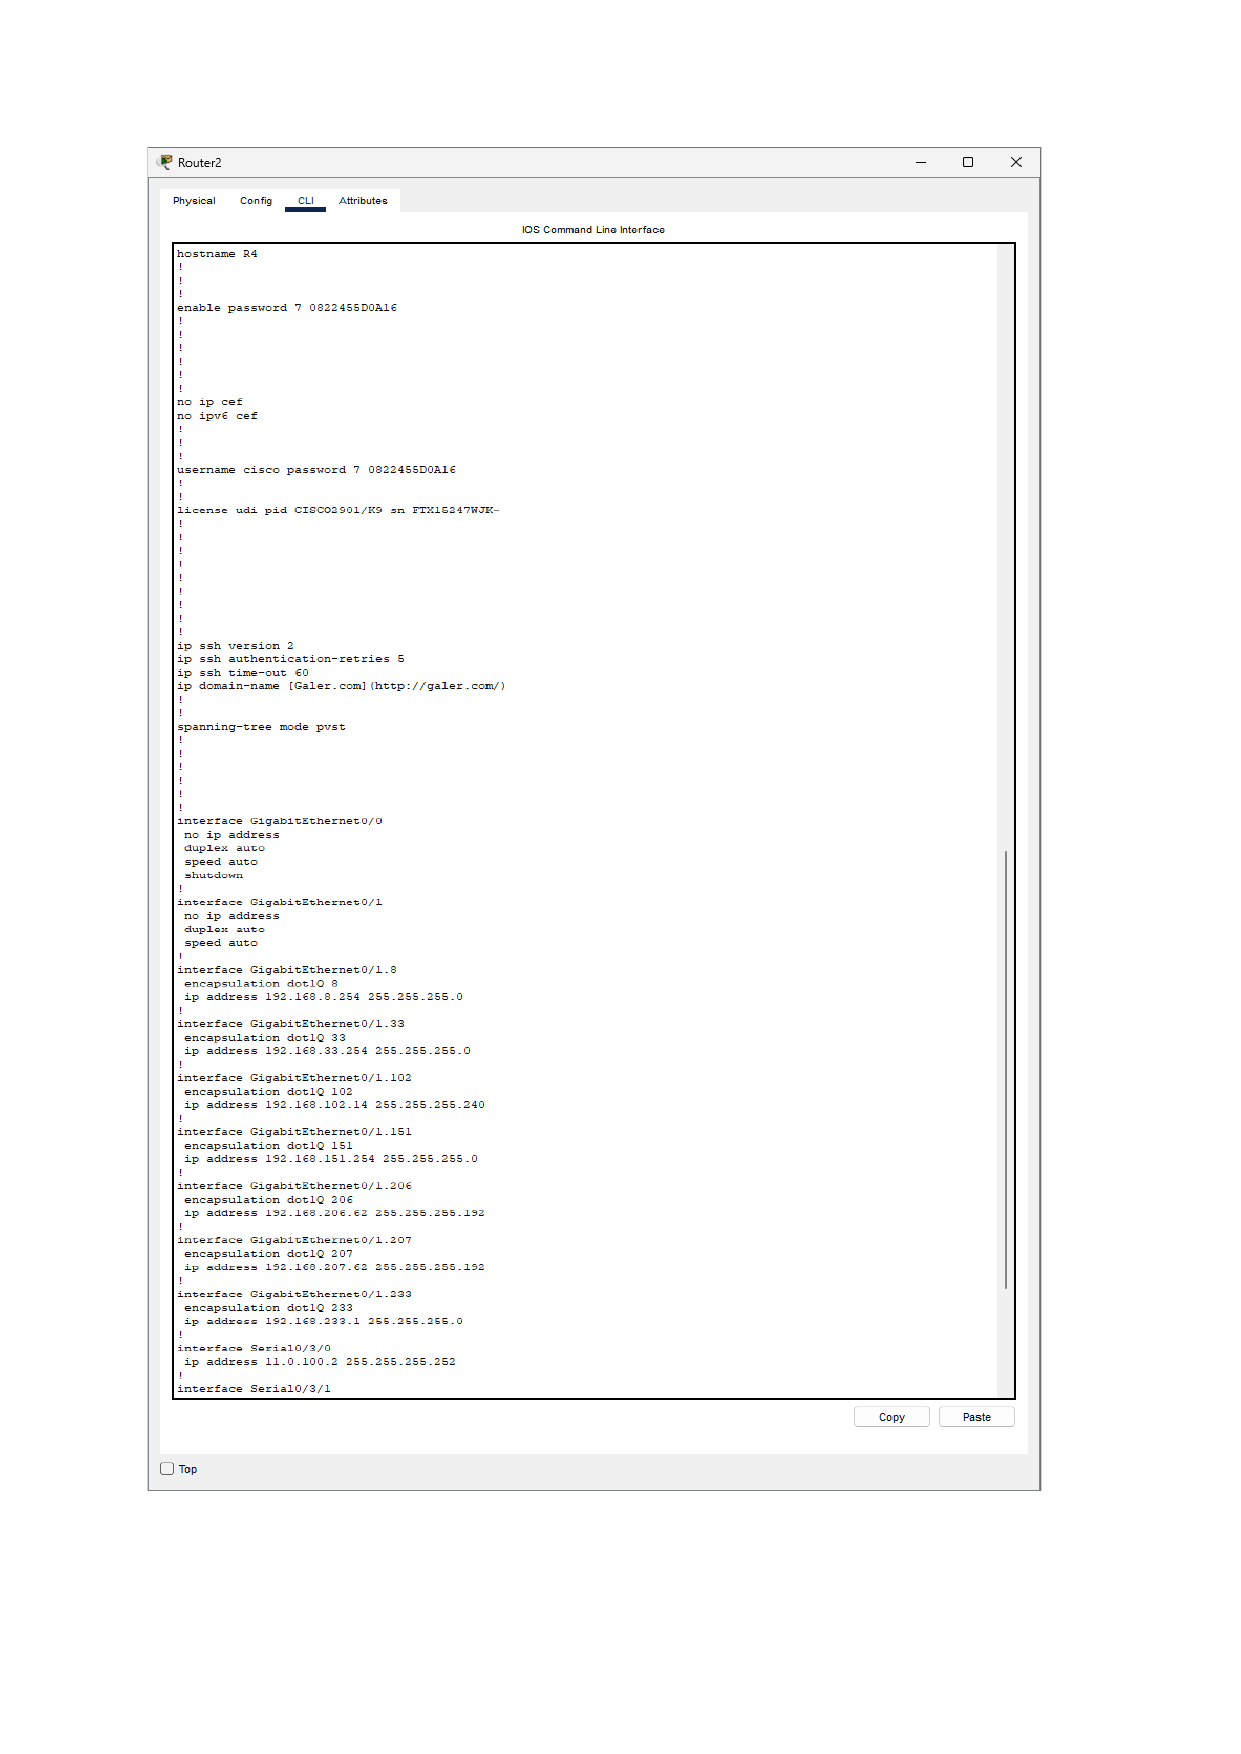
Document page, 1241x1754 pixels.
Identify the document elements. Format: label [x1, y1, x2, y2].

picture [147, 147, 1042, 1491]
